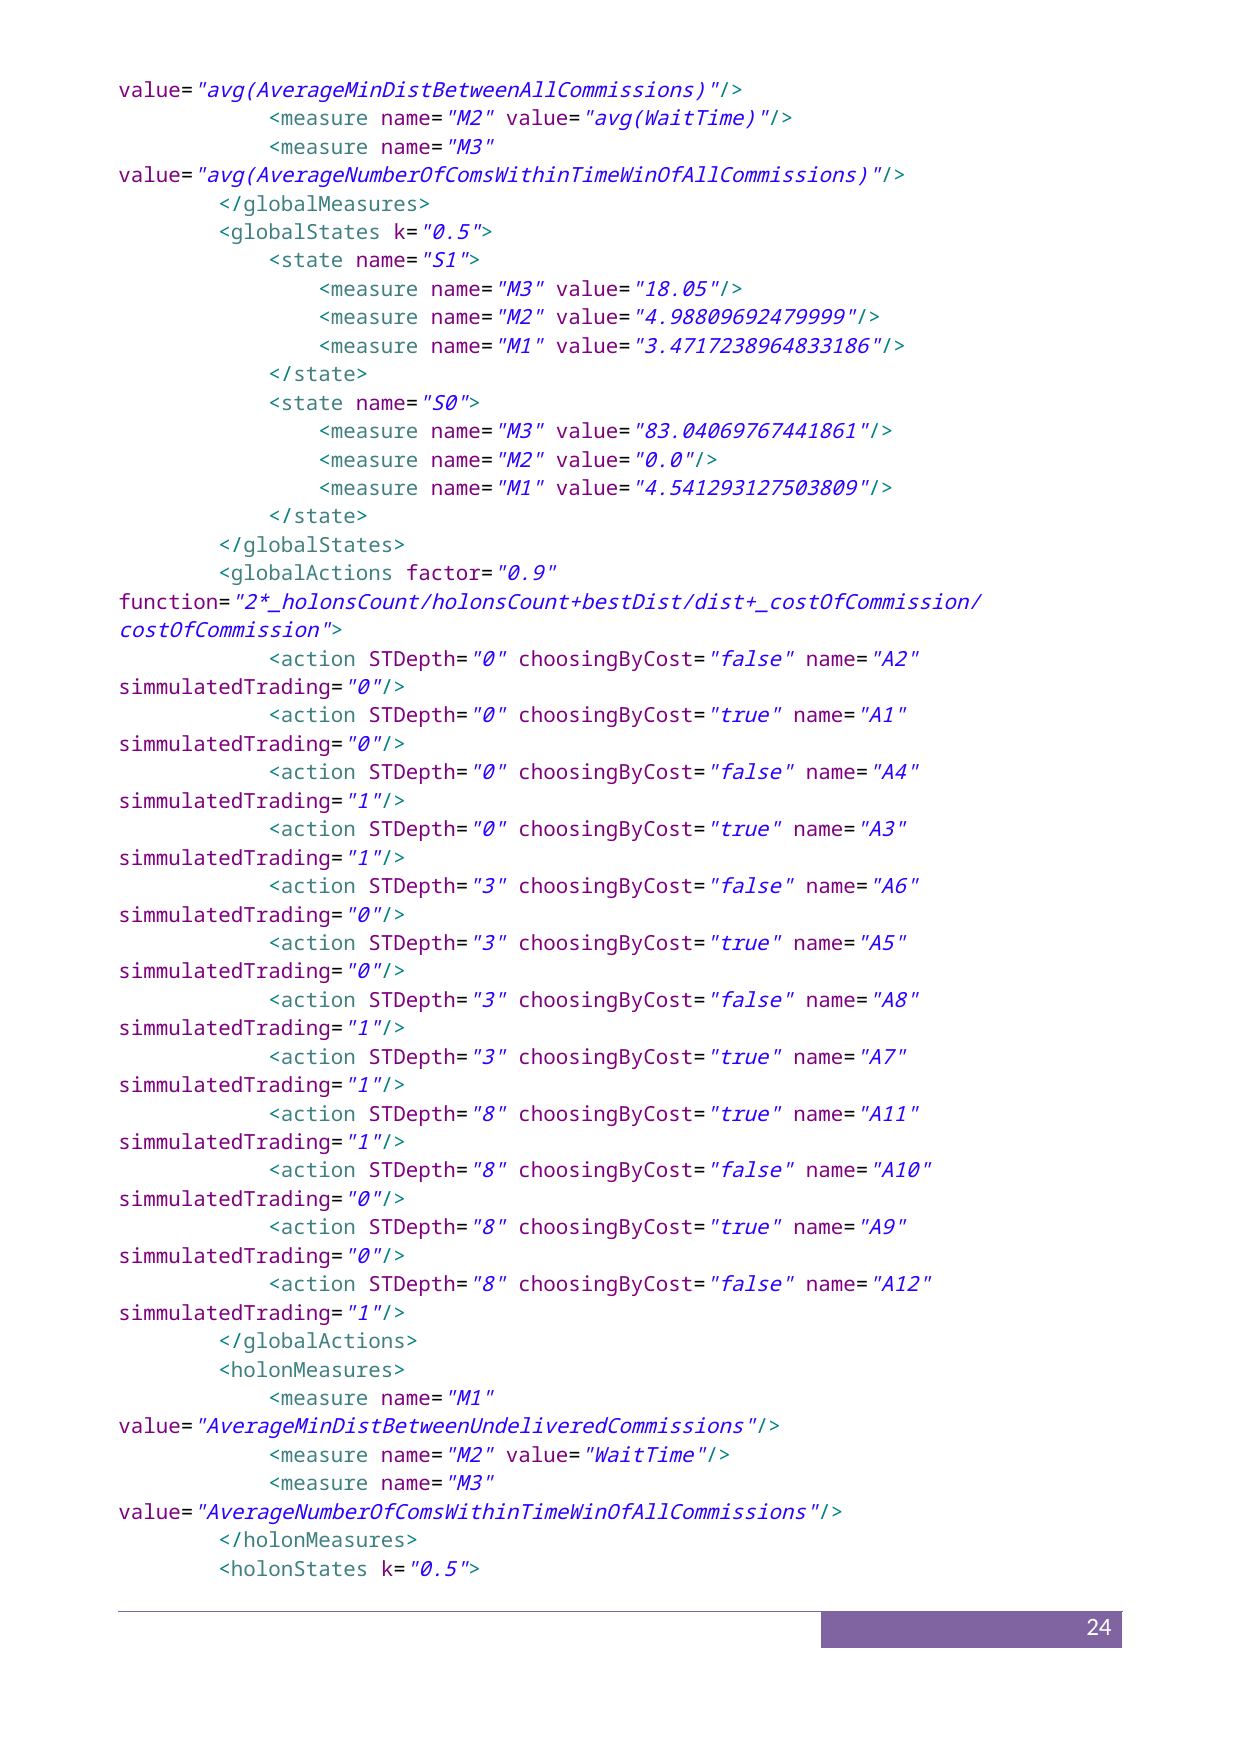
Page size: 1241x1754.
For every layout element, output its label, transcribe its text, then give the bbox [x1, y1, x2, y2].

text <measure name="M1" value="3.4717238964833186"/> [118, 331, 1122, 359]
text <action STDepth="3" choosingByCost="false" name="A6" simmulatedTrading="0"/> [118, 871, 1122, 928]
text <measure name="M3" value="83.04069767441861"/> [118, 416, 1122, 445]
text </state> [118, 502, 1122, 530]
text <action STDepth="0" choosingByCost="true" name="A3" simmulatedTrading="1"/> [118, 814, 1122, 871]
text <globalStates k="0.5"> [118, 217, 1122, 246]
text </state> [118, 359, 1122, 388]
text </globalStates> [118, 530, 1122, 558]
text <action STDepth="8" choosingByCost="true" name="A9" simmulatedTrading="0"/> [118, 1212, 1122, 1269]
text <state name="S0"> [118, 388, 1122, 416]
text </holonMeasures> [118, 1525, 1122, 1554]
text <holonStates k="0.5"> [118, 1554, 1122, 1582]
text <measure name="M3" value="avg(AverageNumberOfComsWithinTimeWinOfAllCommissions)"/> [118, 132, 1122, 189]
text <measure name="M1" value="4.541293127503809"/> [118, 473, 1122, 502]
text <measure name="M1" value="AverageMinDistBetweenUndeliveredCommissions"/> [118, 1383, 1122, 1440]
text <action STDepth="8" choosingByCost="false" name="A10" simmulatedTrading="0"/> [118, 1156, 1122, 1212]
text <action STDepth="0" choosingByCost="true" name="A1" simmulatedTrading="0"/> [118, 701, 1122, 757]
text <action STDepth="3" choosingByCost="false" name="A8" simmulatedTrading="1"/> [118, 985, 1122, 1042]
text <measure name="M3" value="18.05"/> [118, 274, 1122, 302]
text <state name="S1"> [118, 246, 1122, 274]
text </globalActions> [118, 1326, 1122, 1355]
text <action STDepth="8" choosingByCost="false" name="A12" simmulatedTrading="1"/> [118, 1269, 1122, 1326]
text <globalActions factor="0.9" function="2*_holonsCount/holonsCount+bestDist/dist+_costOfCommission/costOfCommission"> [118, 558, 1122, 644]
text </globalMeasures> [118, 189, 1122, 217]
text <action STDepth="0" choosingByCost="false" name="A2" simmulatedTrading="0"/> [118, 644, 1122, 701]
text <action STDepth="3" choosingByCost="true" name="A5" simmulatedTrading="0"/> [118, 928, 1122, 985]
text <action STDepth="3" choosingByCost="true" name="A7" simmulatedTrading="1"/> [118, 1042, 1122, 1099]
text value="avg(AverageMinDistBetweenAllCommissions)"/> [118, 75, 1122, 103]
text <holonMeasures> [118, 1355, 1122, 1383]
text <measure name="M2" value="WaitTime"/> [118, 1440, 1122, 1468]
text <action STDepth="0" choosingByCost="false" name="A4" simmulatedTrading="1"/> [118, 757, 1122, 814]
text <measure name="M2" value="avg(WaitTime)"/> [118, 103, 1122, 132]
text <measure name="M3" value="AverageNumberOfComsWithinTimeWinOfAllCommissions"/> [118, 1468, 1122, 1525]
text <measure name="M2" value="0.0"/> [118, 445, 1122, 473]
text <measure name="M2" value="4.98809692479999"/> [118, 302, 1122, 331]
text <action STDepth="8" choosingByCost="true" name="A11" simmulatedTrading="1"/> [118, 1099, 1122, 1156]
